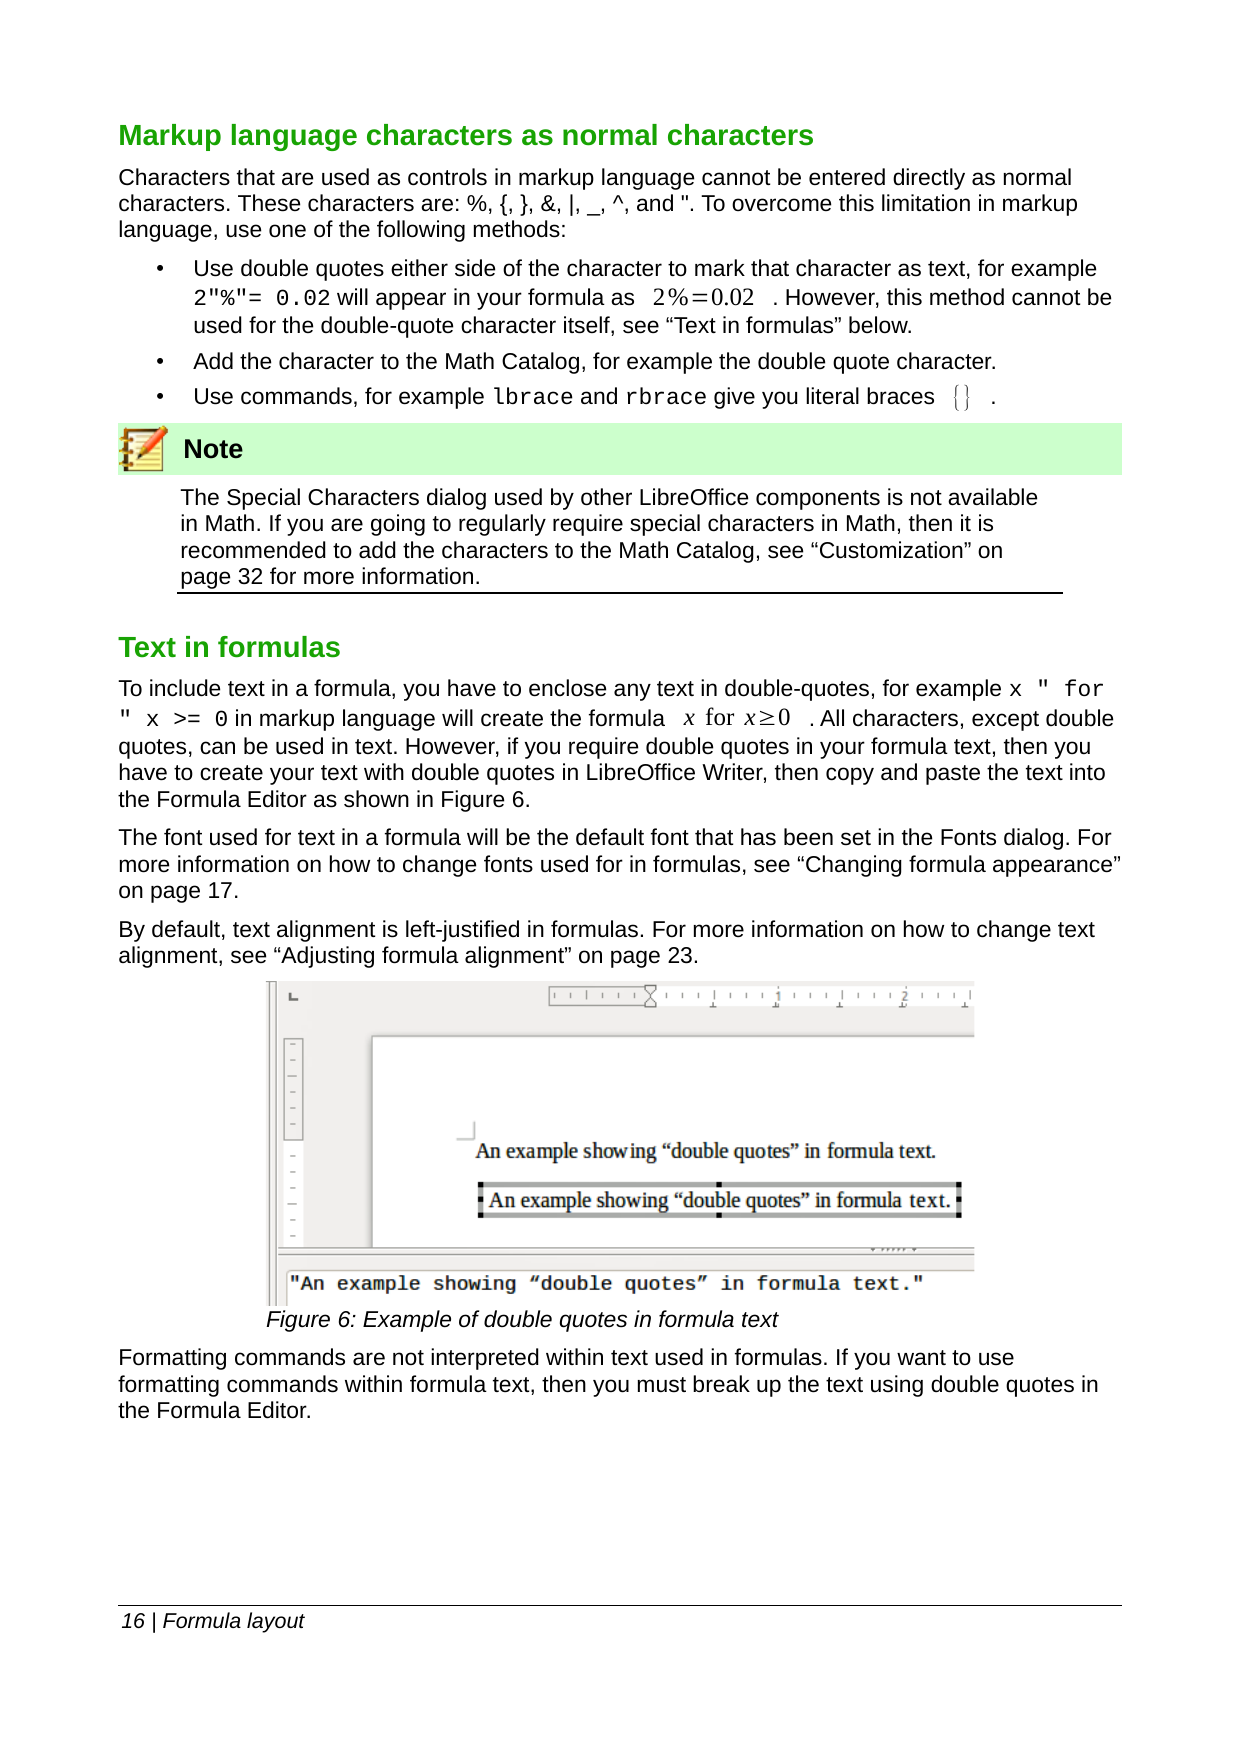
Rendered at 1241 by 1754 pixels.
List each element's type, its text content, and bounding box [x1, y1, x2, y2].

text By default, text alignment is left-justified in formulas. For more information on how to change text alignment, see “Adjusting formula alignment” on page 23. [118, 916, 1122, 969]
text The Special Characters dialog used by other LibreOffice components is not available in Math. If you are going to regularly require special characters in Math, then it is recommended to add the characters to the Math Catalog, see “Customization” on page 32 for more information. [177, 481, 1063, 592]
text The font used for text in a formula will be the default font that has been set in the Fonts dialog. For more information on how to change fonts used for in formulas, see “Changing formula appearance” on page 17. [118, 824, 1122, 903]
text Formatting commands are not interpreted within text used in formulas. If you want to use formatting commands within formula text, then you must break up the text using double quotes in the Formula Editor. [118, 1344, 1122, 1423]
list Use commands, for example lbrace and rbrace give you literal braces. [156, 383, 1122, 411]
text To include text in a formula, you have to enclose any text in double-quotes, for example x " for " x >= 0 in markup language will create the formula. All characters, except double quotes, can be used in text. However, if you require double quotes in your formula text, then you have to create your text with double quotes in LibreOffice Writer, then copy and paste the text into the Formula Editor as shown in Figure 6. [118, 675, 1122, 812]
picture [265, 981, 975, 1306]
picture [119, 424, 170, 475]
subtitle Markup language characters as normal characters [118, 118, 1122, 152]
list Use double quotes either side of the character to mark that character as text, for example 2"%"= 0.02 will appear in your formula as. However, this method cannot be used for the double-quote character itself, see “Text in formulas” below. [156, 255, 1122, 339]
text Figure 6: Example of double quotes in formula text [266, 1306, 974, 1332]
text Characters that are used as controls in markup language cannot be entered directly as normal characters. These characters are: %, {, }, &, |, _, ^, and ". To overcome this limitation in markup language, use one of the following methods: [118, 163, 1122, 242]
subtitle Note [118, 423, 1122, 475]
list Add the character to the Math Catalog, for example the double quote character. [156, 348, 1122, 374]
subtitle Text in formulas [118, 630, 1122, 663]
